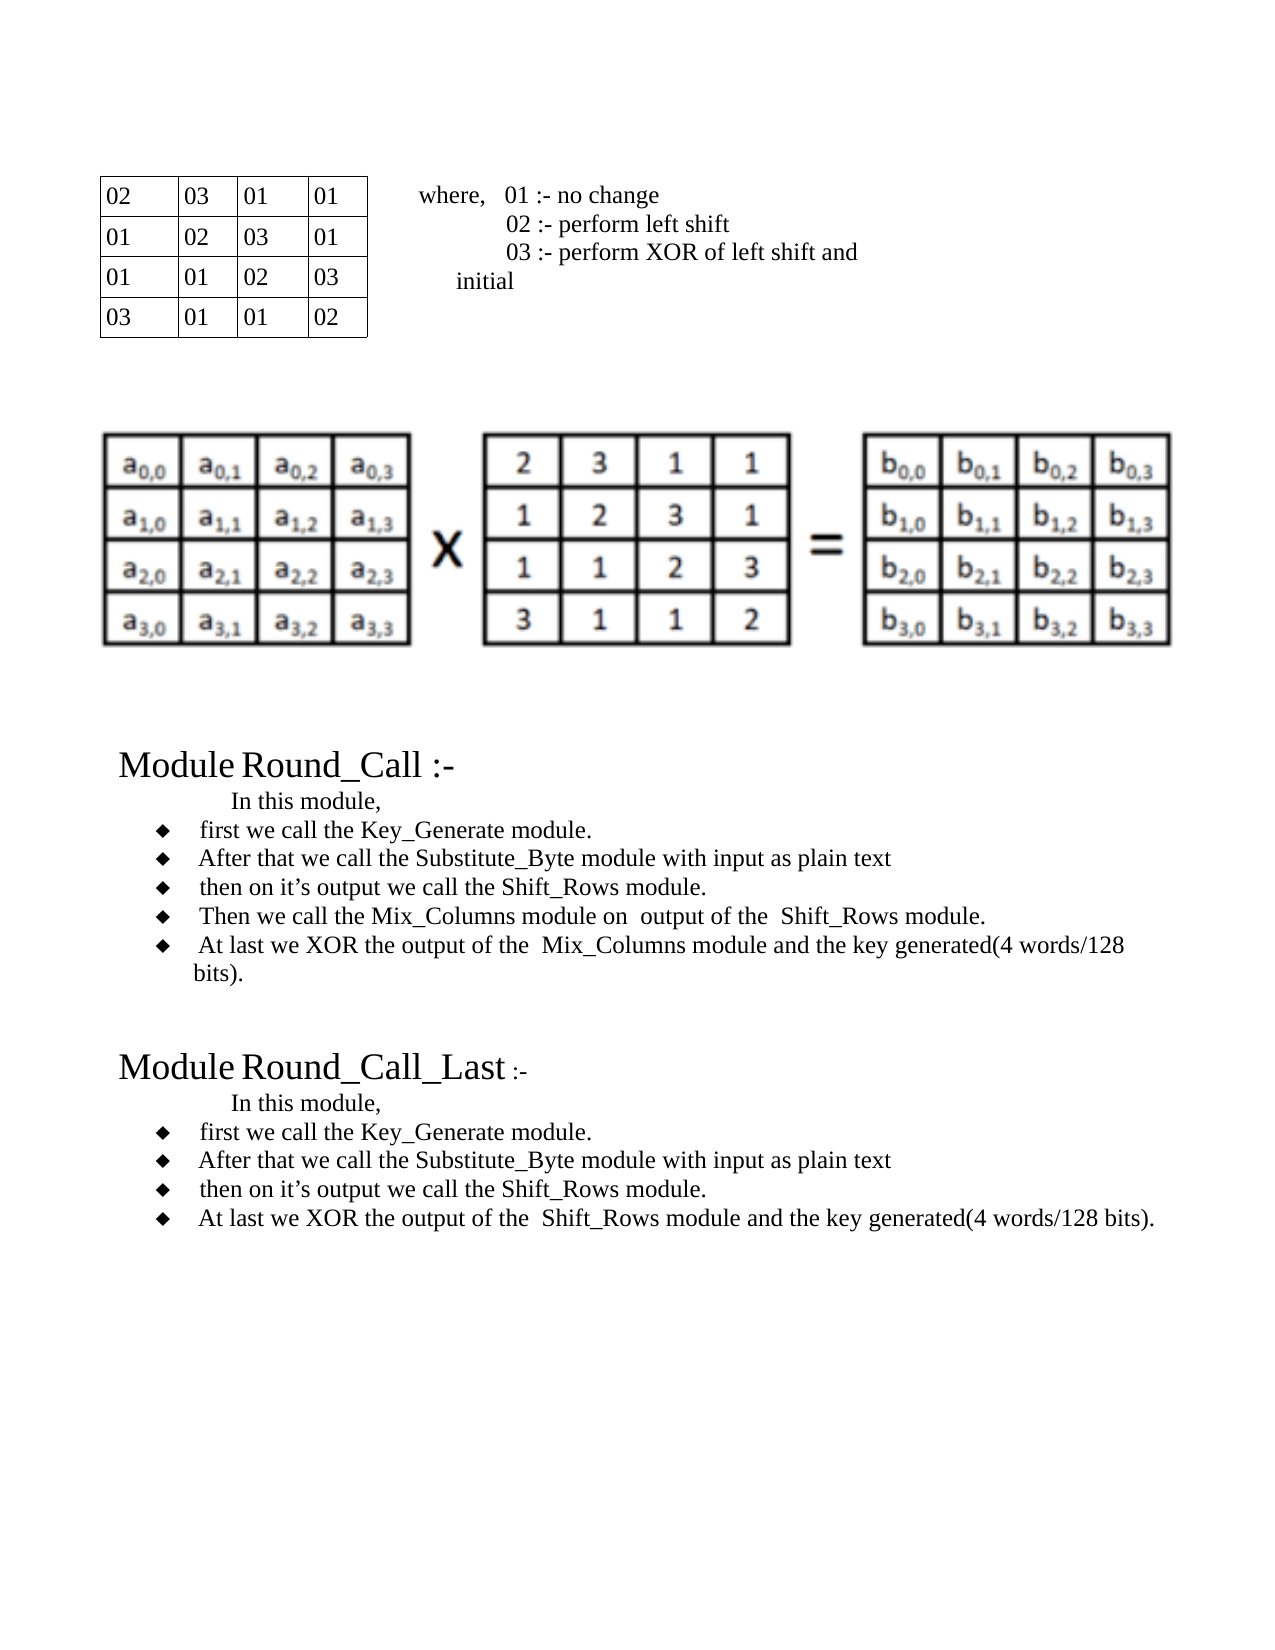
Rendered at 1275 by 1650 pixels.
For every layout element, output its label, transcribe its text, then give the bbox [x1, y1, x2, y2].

text Module Round_Call_Last :- [118, 1045, 1157, 1088]
table_cell 01 [309, 217, 367, 256]
list Then we call the Mix_Columns module on output of the Shift_Rows module. [156, 901, 1157, 930]
table_cell 01 [101, 217, 178, 256]
table_cell 01 [238, 298, 308, 337]
list then on it’s output we call the Shift_Rows module. [156, 1174, 1157, 1203]
list At last we XOR the output of the Shift_Rows module and the key generated(4 words/128 bits). [156, 1203, 1157, 1232]
table_cell 01 [179, 298, 237, 337]
text In this module, [118, 786, 1157, 815]
table_cell 01 [101, 257, 178, 297]
table_cell 03 [238, 217, 308, 256]
table_cell 02 [179, 217, 237, 256]
table_cell 03 [309, 257, 367, 297]
list then on it’s output we call the Shift_Rows module. [156, 872, 1157, 901]
table_cell 02 [309, 298, 367, 337]
list first we call the Key_Generate module. [156, 1117, 1157, 1145]
list first we call the Key_Generate module. [156, 815, 1157, 843]
picture [93, 423, 1182, 657]
table_header 01 [309, 177, 367, 216]
table_header 03 [179, 177, 237, 216]
table_header 02 [101, 177, 178, 216]
table_cell 03 [101, 298, 178, 337]
list After that we call the Substitute_Byte module with input as plain text [156, 843, 1157, 872]
text In this module, [118, 1088, 1157, 1117]
list At last we XOR the output of the Mix_Columns module and the key generated(4 words/128 bits). [156, 930, 1157, 987]
text Module Round_Call :- [118, 743, 1157, 786]
table_cell 01 [179, 257, 237, 297]
table_cell 02 [238, 257, 308, 297]
table_header 01 [238, 177, 308, 216]
list After that we call the Substitute_Byte module with input as plain text [156, 1145, 1157, 1174]
